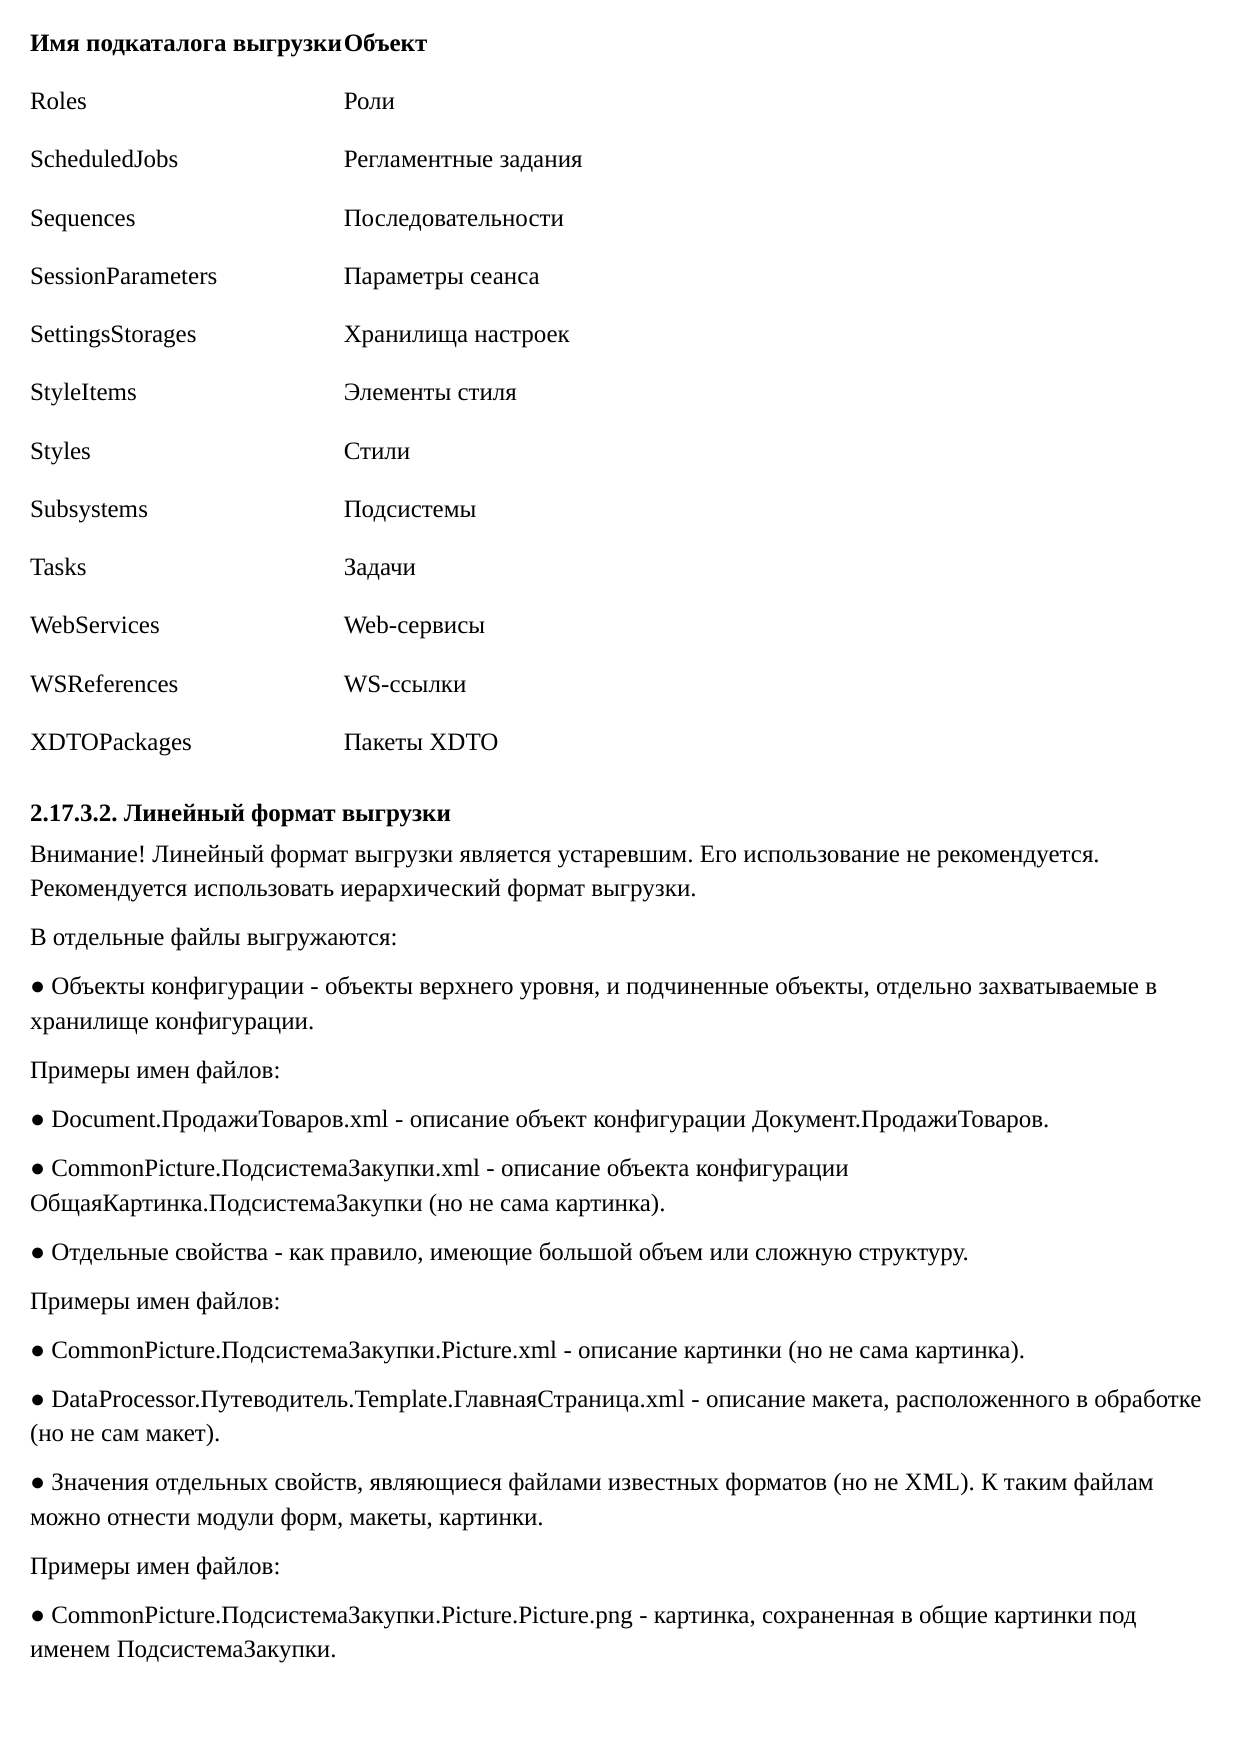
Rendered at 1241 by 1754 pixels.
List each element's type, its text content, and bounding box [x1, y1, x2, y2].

table_cell WebServices [30, 610, 343, 669]
table_cell Tasks [30, 552, 343, 610]
text ● DataProcessor.Путеводитель.Template.ГлавнаяСтраница.xml ‑ описание макета, расположенного в обработке (но не сам макет). [30, 1384, 1211, 1447]
table_cell SettingsStorages [30, 319, 343, 377]
table_cell Параметры сеанса [344, 261, 729, 319]
text ● Отдельные свойства ‑ как правило, имеющие большой объем или сложную структуру. [30, 1237, 1211, 1265]
table_header Имя подкаталога выгрузки [30, 28, 343, 86]
table_cell Стили [344, 436, 729, 494]
table_cell XDTOPackages [30, 727, 343, 785]
table_cell WS-ссылки [344, 669, 729, 727]
text ● CommonPicture.ПодсистемаЗакупки.xml ‑ описание объекта конфигурации ОбщаяКартинка.ПодсистемаЗакупки (но не сама картинка). [30, 1153, 1211, 1216]
table_cell SessionParameters [30, 261, 343, 319]
text Примеры имен файлов: [30, 1055, 1211, 1084]
table_cell Styles [30, 436, 343, 494]
table_cell Пакеты XDTO [344, 727, 729, 785]
text ● CommonPicture.ПодсистемаЗакупки.Picture.xml ‑ описание картинки (но не сама картинка). [30, 1335, 1211, 1363]
table_cell Роли [344, 86, 729, 144]
text ● Значения отдельных свойств, являющиеся файлами известных форматов (но не XML). К таким файлам можно отнести модули форм, макеты, картинки. [30, 1467, 1211, 1531]
subtitle 2.17.3.2. Линейный формат выгрузки [30, 798, 1211, 826]
table_cell Задачи [344, 552, 729, 610]
text Внимание! Линейный формат выгрузки является устаревшим. Его использование не рекомендуется. Рекомендуется использовать иерархический формат выгрузки. [30, 839, 1211, 902]
table_cell Sequences [30, 203, 343, 261]
table_header Объект [348, 36, 357, 50]
text ● Document.ПродажиТоваров.xml ‑ описание объект конфигурации Документ.ПродажиТоваров. [30, 1104, 1211, 1133]
table_cell Хранилища настроек [344, 319, 729, 377]
text В отдельные файлы выгружаются: [30, 922, 1211, 951]
table_cell Подсистемы [344, 494, 729, 552]
table_cell Регламентные задания [344, 145, 729, 203]
table_cell Roles [30, 86, 343, 144]
table_cell StyleItems [30, 378, 343, 436]
table_cell WSReferences [30, 669, 343, 727]
table_cell Subsystems [30, 494, 343, 552]
table_header Объект [344, 28, 729, 86]
text ● CommonPicture.ПодсистемаЗакупки.Picture.Picture.png ‑ картинка, сохраненная в общие картинки под именем ПодсистемаЗакупки. [30, 1600, 1211, 1663]
table_cell Web-сервисы [344, 610, 729, 669]
table_cell Элементы стиля [344, 378, 729, 436]
table_cell ScheduledJobs [30, 145, 343, 203]
text Примеры имен файлов: [30, 1551, 1211, 1580]
text ● Объекты конфигурации ‑ объекты верхнего уровня, и подчиненные объекты, отдельно захватываемые в хранилище конфигурации. [30, 971, 1211, 1035]
table_cell Последовательности [344, 203, 729, 261]
text Примеры имен файлов: [30, 1286, 1211, 1314]
